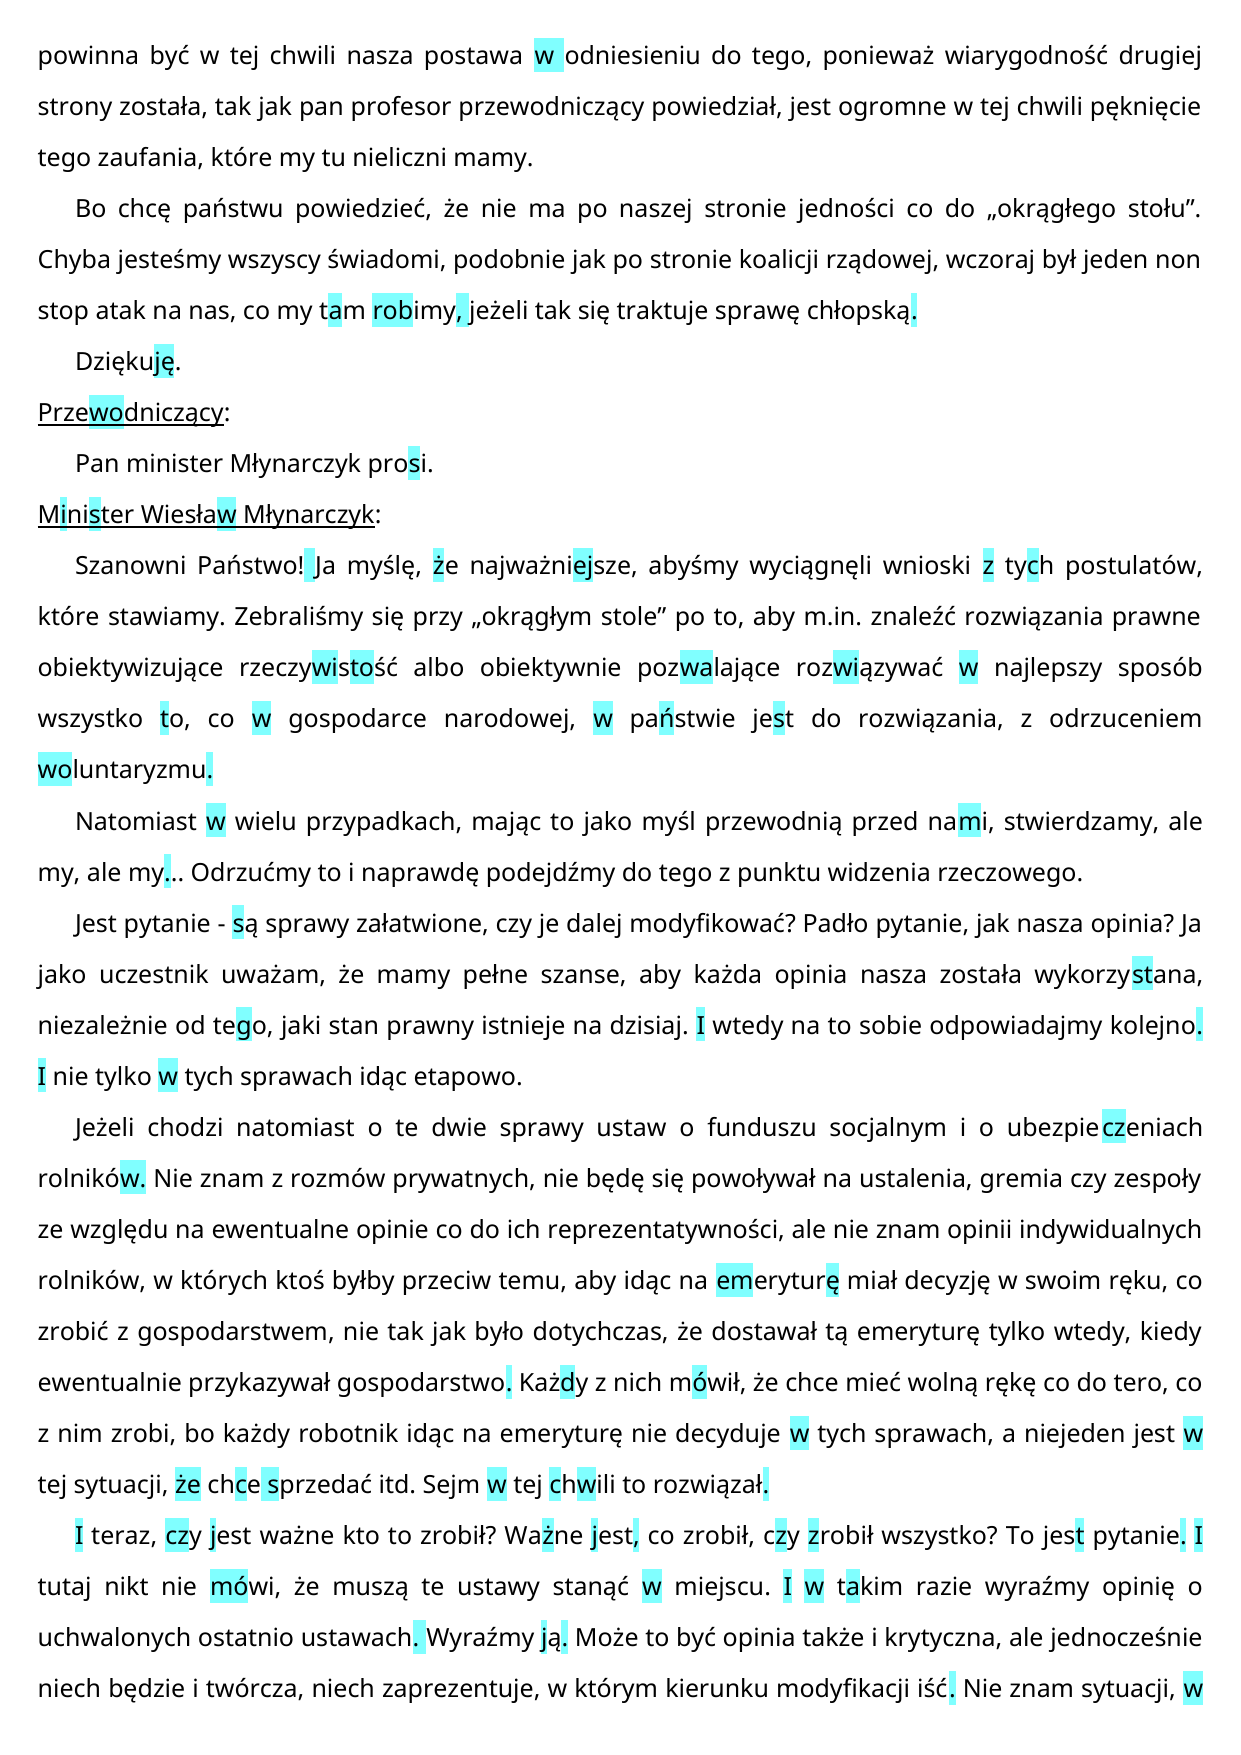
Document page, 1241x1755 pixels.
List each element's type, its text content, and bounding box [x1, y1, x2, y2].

text Dziękuję. [37, 344, 1203, 378]
text Bo chcę państwu powiedzieć, że nie ma po naszej stronie jedności co do „okrągłego stołu”. Chyba jesteśmy wszyscy świadomi, podobnie jak po stronie koalicji rządowej, wczoraj był jeden non stop atak na nas, co my tam robimy, jeżeli tak się traktuje sprawę chłopską. [37, 191, 1203, 327]
text Natomiast w wielu przypadkach, mając to jako myśl przewodnią przed nami, stwierdzamy, ale my, ale my... Odrzućmy to i naprawdę podejdźmy do tego z punktu widzenia rzeczowego. [37, 803, 1203, 888]
text Jeżeli chodzi natomiast o te dwie sprawy ustaw o funduszu socjalnym i o ubezpieczeniach rolników. Nie znam z rozmów prywatnych, nie będę się powoływał na ustalenia, gremia czy zespoły ze względu na ewentualne opinie co do ich reprezentatywności, ale nie znam opinii indywidualnych rolników, w których ktoś byłby przeciw temu, aby idąc na emeryturę miał decyzję w swoim ręku, co zrobić z gospodarstwem, nie tak jak było dotychczas, że dostawał tą emeryturę tylko wtedy, kiedy ewentualnie przykazywał gospodarstwo. Każdy z nich mówił, że chce mieć wolną rękę co do tero, co z nim zrobi, bo każdy robotnik idąc na emeryturę nie decyduje w tych sprawach, a niejeden jest w tej sytuacji, że chce sprzedać itd. Sejm w tej chwili to rozwiązał. [37, 1109, 1203, 1501]
text I teraz, czy jest ważne kto to zrobił? Ważne jest, co zrobił, czy zrobił wszystko? To jest pytanie. I tutaj nikt nie mówi, że muszą te ustawy stanąć w miejscu. I w takim razie wyraźmy opinię o uchwalonych ostatnio ustawach. Wyraźmy ją. Może to być opinia także i krytyczna, ale jednocześnie niech będzie i twórcza, niech zaprezentuje, w którym kierunku modyfikacji iść. Nie znam sytuacji, w [37, 1518, 1203, 1705]
text Minister Wiesław Młynarczyk: [37, 497, 1203, 531]
text Szanowni Państwo! Ja myślę, że najważniejsze, abyśmy wyciągnęli wnioski z tych postulatów, które stawiamy. Zebraliśmy się przy „okrągłym stole” po to, aby m.in. znaleźć rozwiązania prawne obiektywizujące rzeczywistość albo obiektywnie pozwalające rozwiązywać w najlepszy sposób wszystko to, co w gospodarce narodowej, w państwie jest do rozwiązania, z odrzuceniem woluntaryzmu. [37, 548, 1203, 786]
text Przewodniczący: [37, 395, 1203, 429]
text powinna być w tej chwili nasza postawa w odniesieniu do tego, ponieważ wiarygodność drugiej strony została, tak jak pan profesor przewodniczący powiedział, jest ogromne w tej chwili pęknięcie tego zaufania, które my tu nieliczni mamy. [37, 37, 1203, 174]
text Pan minister Młynarczyk prosi. [37, 446, 1203, 480]
text Jest pytanie - są sprawy załatwione, czy je dalej modyfikować? Padło pytanie, jak nasza opinia? Ja jako uczestnik uważam, że mamy pełne szanse, aby każda opinia nasza została wykorzystana, niezależnie od tego, jaki stan prawny istnieje na dzisiaj. I wtedy na to sobie odpowiadajmy kolejno. I nie tylko w tych sprawach idąc etapowo. [37, 905, 1203, 1092]
